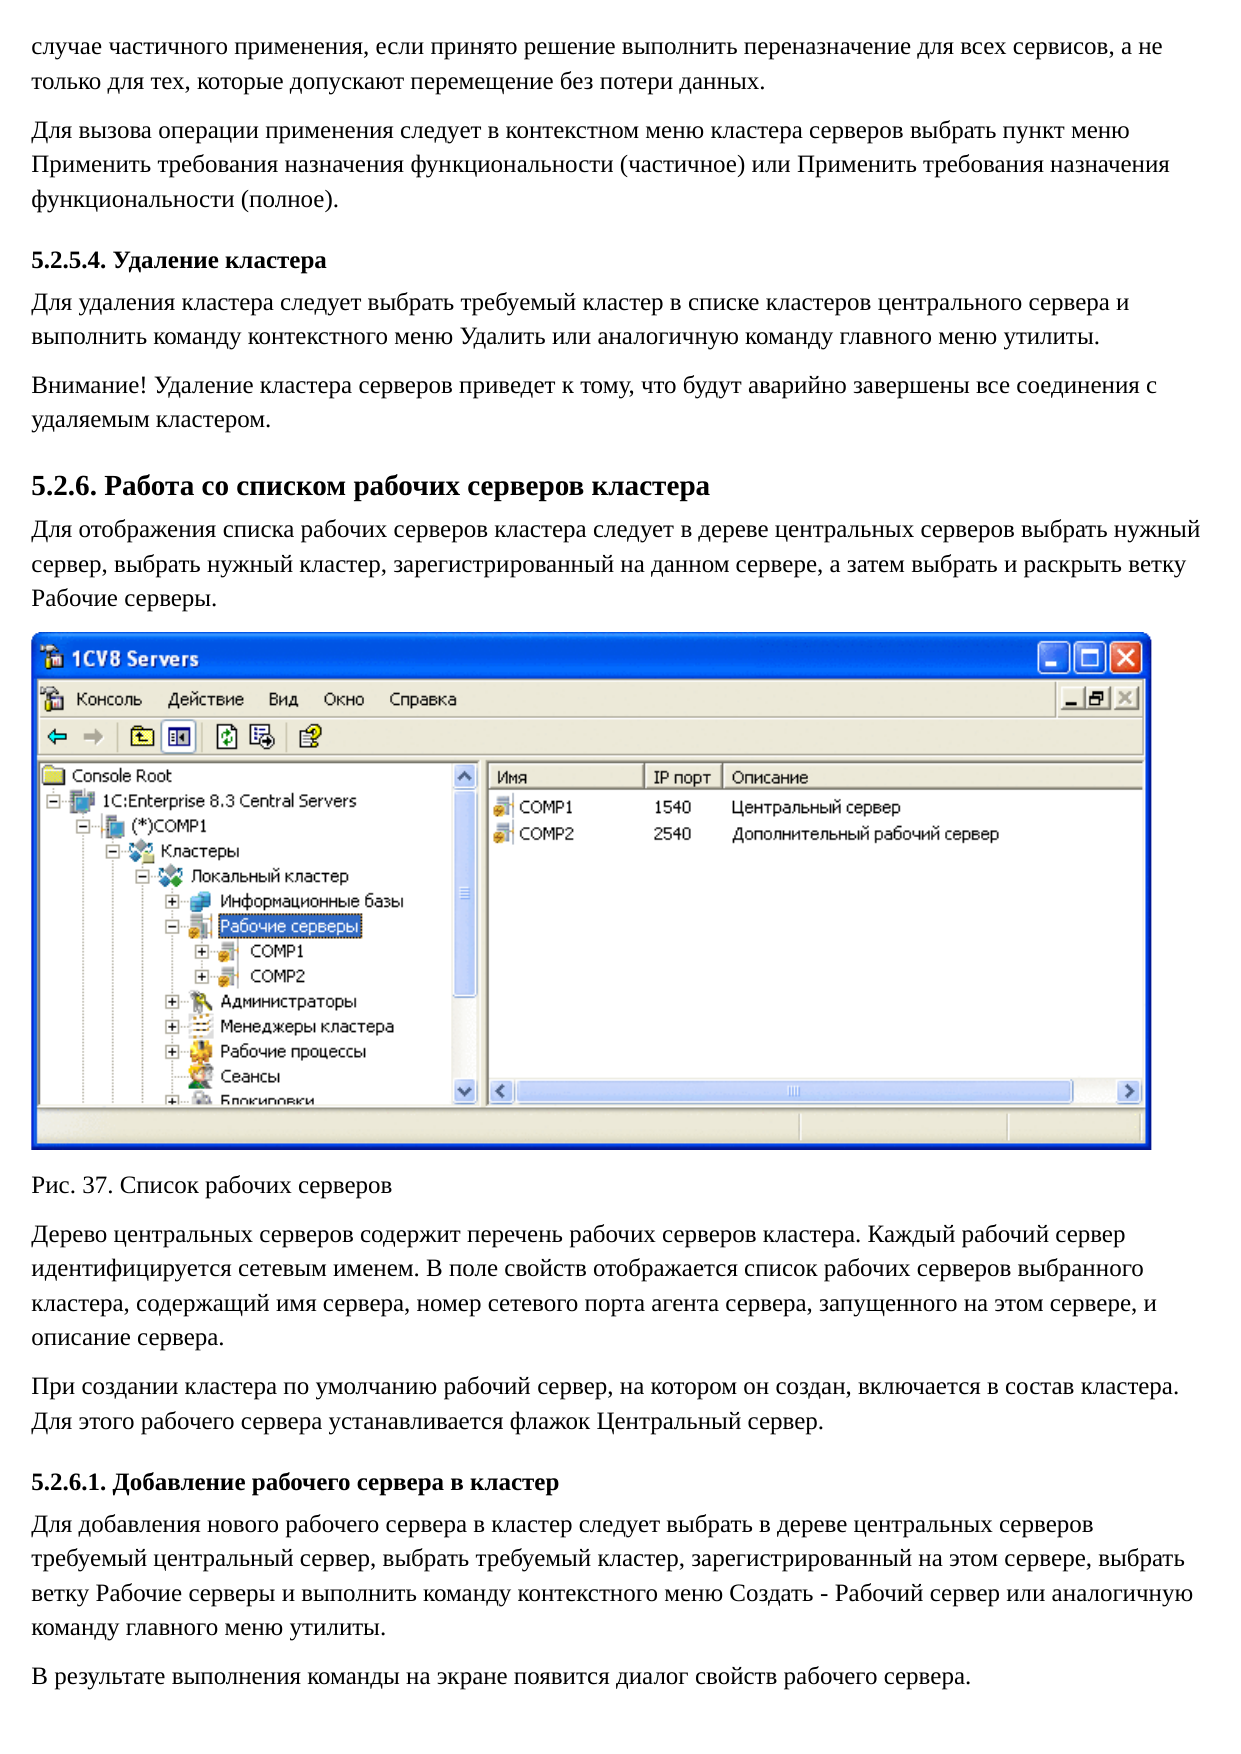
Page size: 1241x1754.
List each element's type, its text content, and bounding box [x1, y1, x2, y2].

text В результате выполнения команды на экране появится диалог свойств рабочего сервера. [31, 1661, 1212, 1690]
picture [31, 632, 1152, 1150]
text случае частичного применения, если принято решение выполнить переназначение для всех сервисов, а не только для тех, которые допускают перемещение без потери данных. [31, 31, 1212, 94]
text Для удаления кластера следует выбрать требуемый кластер в списке кластеров центрального сервера и выполнить команду контекстного меню Удалить или аналогичную команду главного меню утилиты. [31, 287, 1212, 350]
subtitle 5.2.5.4. Удаление кластера [31, 245, 1212, 274]
text При создании кластера по умолчанию рабочий сервер, на котором он создан, включается в состав кластера. Для этого рабочего сервера устанавливается флажок Центральный сервер. [31, 1371, 1212, 1434]
text Рис. 37. Список рабочих серверов [31, 1170, 1212, 1198]
text Для отображения списка рабочих серверов кластера следует в дереве центральных серверов выбрать нужный сервер, выбрать нужный кластер, зарегистрированный на данном сервере, а затем выбрать и раскрыть ветку Рабочие серверы. [31, 514, 1212, 612]
subtitle 5.2.6. Работа со списком рабочих серверов кластера [31, 468, 1212, 502]
text Дерево центральных серверов содержит перечень рабочих серверов кластера. Каждый рабочий сервер идентифицируется сетевым именем. В поле свойств отображается список рабочих серверов выбранного кластера, содержащий имя сервера, номер сетевого порта агента сервера, запущенного на этом сервере, и описание сервера. [31, 1219, 1212, 1351]
text Для добавления нового рабочего сервера в кластер следует выбрать в дереве центральных серверов требуемый центральный сервер, выбрать требуемый кластер, зарегистрированный на этом сервере, выбрать ветку Рабочие серверы и выполнить команду контекстного меню Создать ‑ Рабочий сервер или аналогичную команду главного меню утилиты. [31, 1509, 1212, 1641]
text Для вызова операции применения следует в контекстном меню кластера серверов выбрать пункт меню Применить требования назначения функциональности (частичное) или Применить требования назначения функциональности (полное). [31, 115, 1212, 212]
subtitle 5.2.6.1. Добавление рабочего сервера в кластер [31, 1467, 1212, 1496]
text Внимание! Удаление кластера серверов приведет к тому, что будут аварийно завершены все соединения с удаляемым кластером. [31, 370, 1212, 433]
